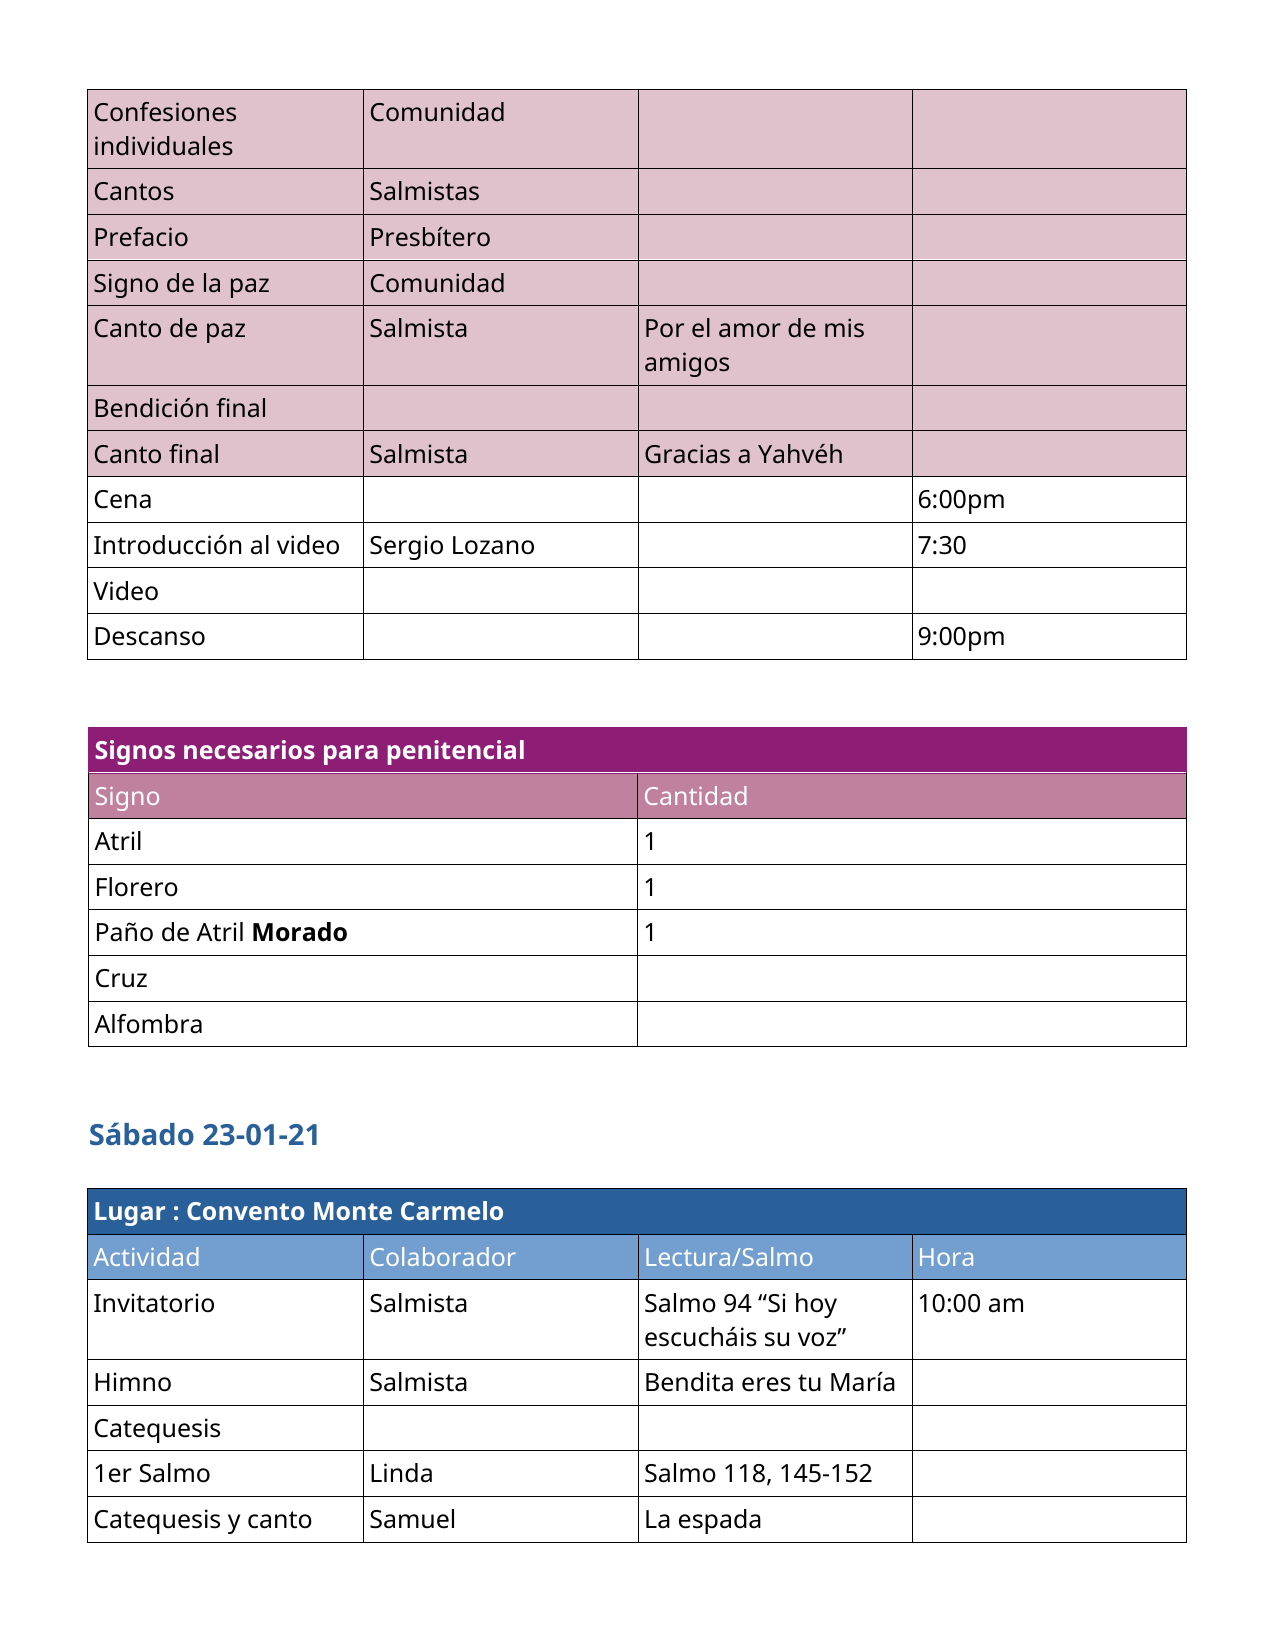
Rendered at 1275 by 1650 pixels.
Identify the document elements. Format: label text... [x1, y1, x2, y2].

table_cell Comunidad [364, 261, 638, 305]
table_cell Confesiones individuales [88, 90, 363, 168]
table_cell [913, 1451, 1186, 1496]
table_cell Presbítero [364, 215, 638, 259]
table_cell Linda [364, 1451, 638, 1496]
table_cell La espada [639, 1497, 912, 1542]
table_header Lugar : Convento Monte Carmelo [88, 1189, 1186, 1234]
table_cell Comunidad [364, 90, 638, 168]
table_cell [913, 261, 1186, 305]
table_cell [639, 90, 912, 168]
table_cell Sergio Lozano [364, 523, 638, 567]
table_cell [913, 1497, 1186, 1542]
table_cell [639, 523, 912, 567]
table_cell [364, 568, 638, 613]
table_cell [913, 386, 1186, 430]
table_cell Alfombra [89, 1002, 637, 1046]
table_cell Paño de Atril Morado [89, 910, 637, 955]
table_cell [639, 614, 912, 658]
table_cell Por el amor de mis amigos [639, 306, 912, 385]
table_cell 1er Salmo [88, 1451, 363, 1496]
table_cell [638, 956, 1186, 1001]
table_cell 7:30 [913, 523, 1186, 567]
table_cell [639, 215, 912, 259]
table_cell [364, 386, 638, 430]
table_cell 6:00pm [913, 477, 1186, 522]
table_cell [639, 386, 912, 430]
table_cell 1 [638, 910, 1186, 955]
table_cell Colaborador [364, 1235, 638, 1279]
table_cell Cena [88, 477, 363, 522]
table_cell [639, 1406, 912, 1450]
table_cell [913, 431, 1186, 476]
table_cell Salmo 118, 145-152 [639, 1451, 912, 1496]
table_cell Florero [89, 865, 637, 909]
table_cell 9:00pm [913, 614, 1186, 658]
table_cell Samuel [364, 1497, 638, 1542]
table_cell [913, 306, 1186, 385]
table_cell [364, 614, 638, 658]
table_cell Actividad [88, 1235, 363, 1279]
table_cell Salmista [364, 1360, 638, 1405]
table_cell [639, 169, 912, 214]
table_cell Canto de paz [88, 306, 363, 385]
table_cell 1 [638, 819, 1186, 864]
table_cell [638, 1002, 1186, 1046]
table_cell Video [88, 568, 363, 613]
table_cell [913, 1360, 1186, 1405]
table_cell Salmo 94 “Si hoy escucháis su voz” [639, 1280, 912, 1359]
table_cell Salmistas [364, 169, 638, 214]
text Sábado 23-01-21 [88, 1114, 1186, 1154]
table_cell Canto final [88, 431, 363, 476]
table_cell Atril [89, 819, 637, 864]
table_cell [639, 261, 912, 305]
table_cell Cruz [89, 956, 637, 1001]
table_header Signos necesarios para penitencial [89, 728, 1186, 772]
table_cell Signo [89, 774, 637, 818]
table_cell Bendición final [88, 386, 363, 430]
table_cell [913, 568, 1186, 613]
table_cell Hora [913, 1235, 1186, 1279]
table_cell [913, 215, 1186, 259]
table_cell Salmista [364, 306, 638, 385]
table_cell Prefacio [88, 215, 363, 259]
table_cell Introducción al video [88, 523, 363, 567]
table_cell [913, 90, 1186, 168]
table_cell Bendita eres tu María [639, 1360, 912, 1405]
table_cell [364, 1406, 638, 1450]
table_cell Signo de la paz [88, 261, 363, 305]
table_cell Invitatorio [88, 1280, 363, 1359]
table_cell Himno [88, 1360, 363, 1405]
table_cell [364, 477, 638, 522]
table_cell Lectura/Salmo [639, 1235, 912, 1279]
table_cell Catequesis y canto [88, 1497, 363, 1542]
table_cell [913, 1406, 1186, 1450]
table_cell [639, 477, 912, 522]
table_cell Salmista [364, 1280, 638, 1359]
table_cell Descanso [88, 614, 363, 658]
table_cell 10:00 am [913, 1280, 1186, 1359]
table_cell Gracias a Yahvéh [639, 431, 912, 476]
table_cell 1 [638, 865, 1186, 909]
table_cell Cantos [88, 169, 363, 214]
table_cell Salmista [364, 431, 638, 476]
table_cell Catequesis [88, 1406, 363, 1450]
table_cell [913, 169, 1186, 214]
table_cell [639, 568, 912, 613]
table_cell Cantidad [638, 774, 1186, 818]
